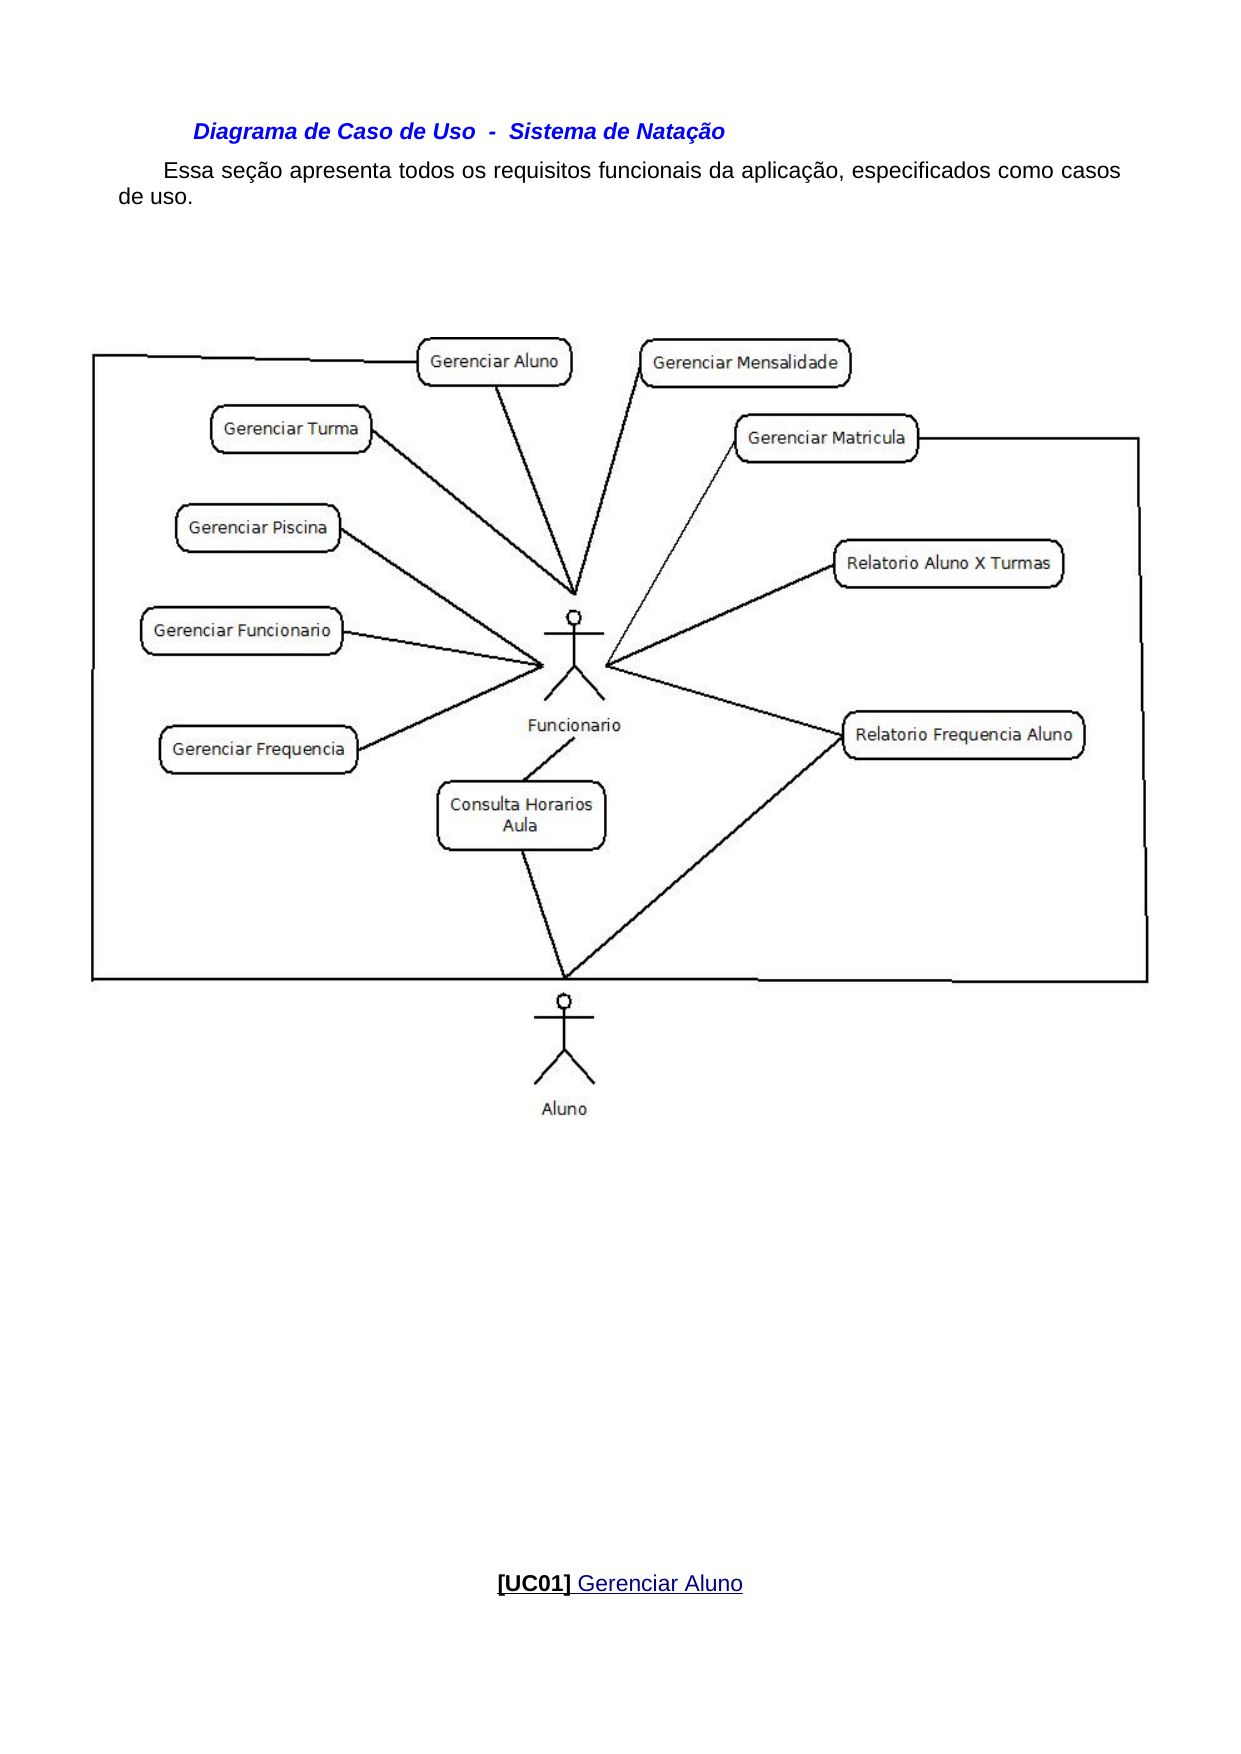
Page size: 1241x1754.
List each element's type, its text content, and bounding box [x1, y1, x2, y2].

text Essa seção apresenta todos os requisitos funcionais da aplicação, especificados como casos de uso. [118, 157, 1122, 210]
text Diagrama de Caso de Uso - Sistema de Natação [118, 118, 1122, 144]
picture [90, 337, 1150, 1123]
text [UC01] Gerenciar Aluno [118, 1570, 1122, 1596]
